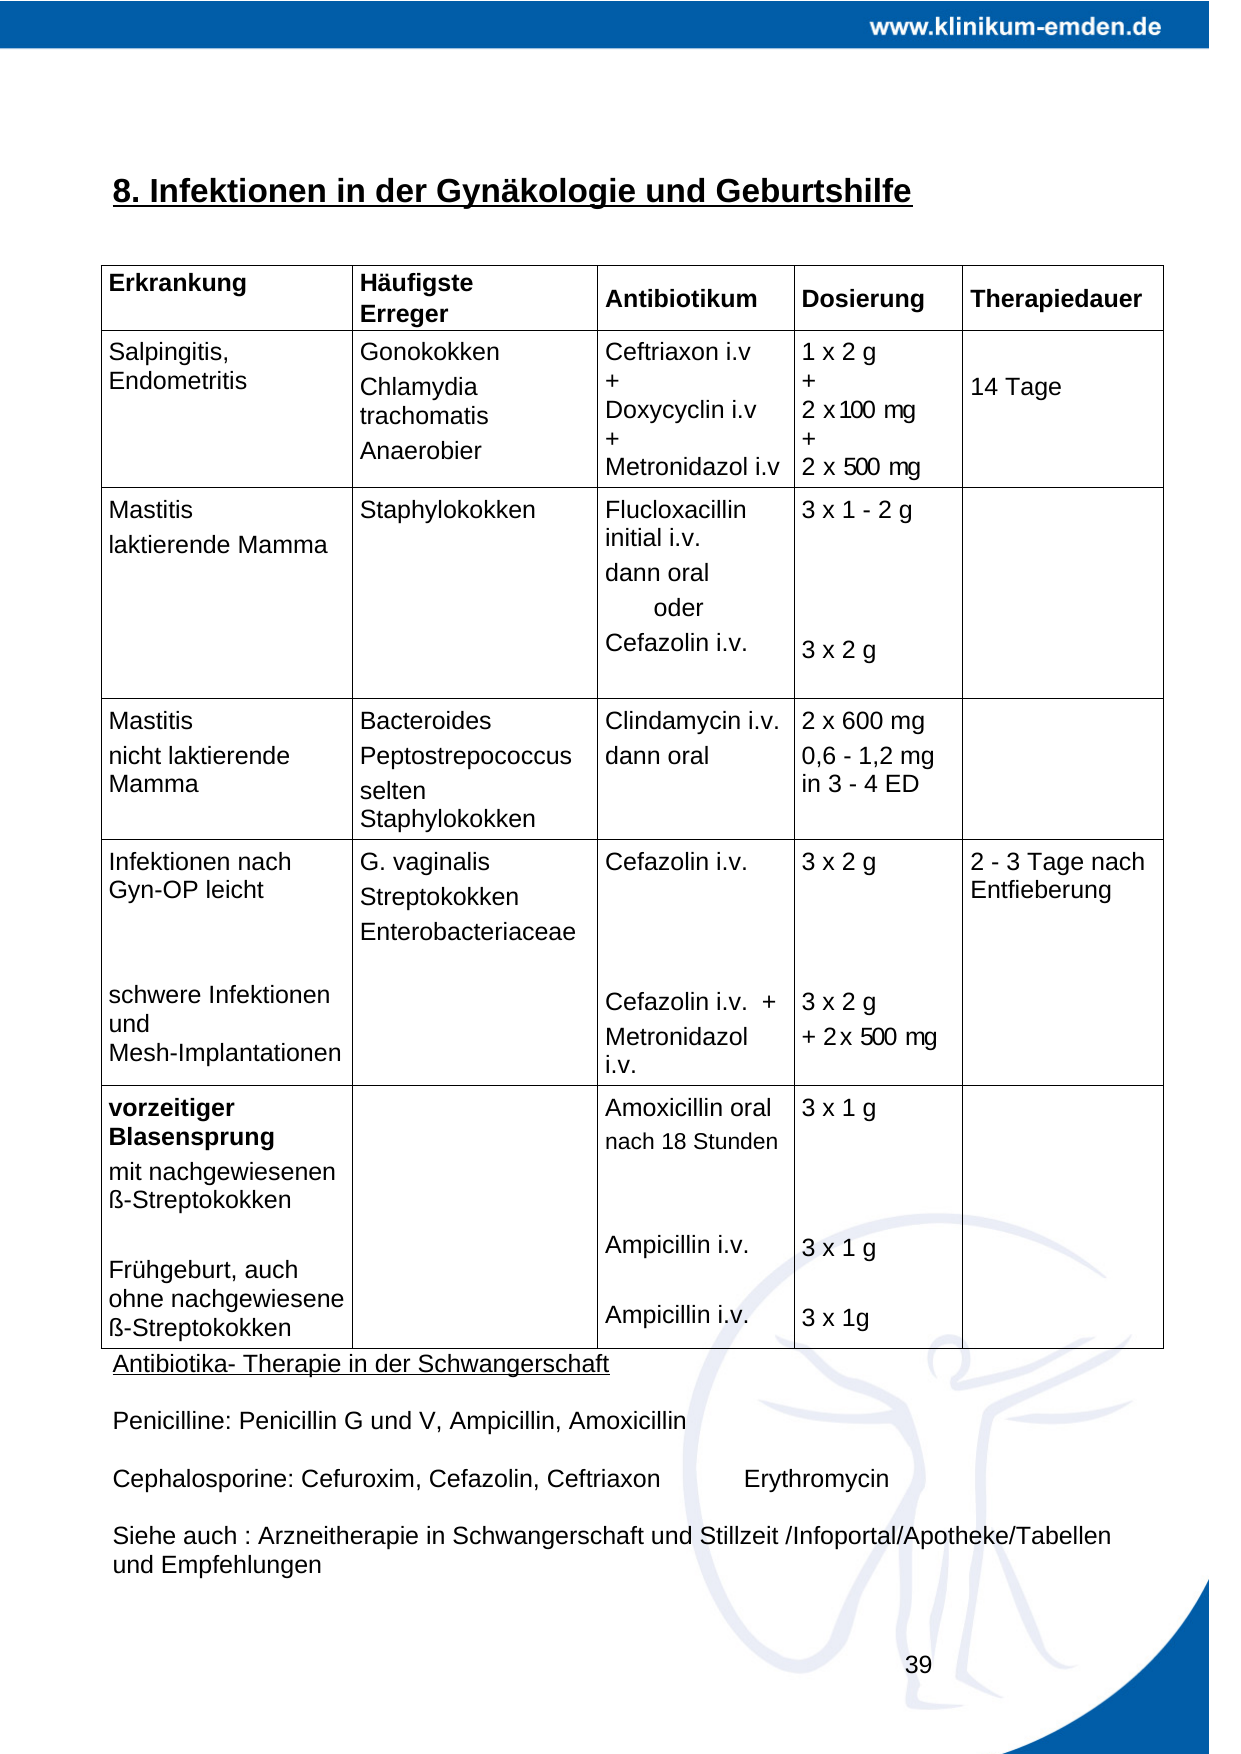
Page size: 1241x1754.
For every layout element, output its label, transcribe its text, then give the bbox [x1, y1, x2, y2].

table_cell [963, 1086, 1163, 1348]
table_cell 2 - 3 Tage nach Entfieberung [963, 840, 1163, 1085]
table_cell [963, 699, 1163, 839]
table_cell 2 x 600 mg 0,6 - 1,2 mg in 3 - 4 ED [795, 699, 962, 839]
table_cell vorzeitiger Blasensprung mit nachgewiesenen ß-Streptokokken Frühgeburt, auch ohne nachgewiesene ß-Streptokokken [102, 1086, 352, 1348]
table_cell Mastitis laktierende Mamma [102, 488, 352, 698]
table_cell Flucloxacillin initial i.v. dann oral oder Cefazolin i.v. [598, 488, 794, 698]
table_cell Staphylokokken [353, 488, 597, 698]
table_cell Infektionen nach Gyn-OP leicht schwere Infektionen und Mesh-Implantationen [102, 840, 352, 1085]
table_header Therapiedauer [963, 266, 1163, 330]
table_header Häufigste Erreger [353, 266, 597, 330]
picture [0, 1, 1209, 1754]
table_header Antibiotikum [598, 266, 794, 330]
table_cell 3 x 1 - 2 g 3 x 2 g [795, 488, 962, 698]
table_cell Bacteroides Peptostrepococcus selten Staphylokokken [353, 699, 597, 839]
text Antibiotika- Therapie in der Schwangerschaft [112, 1349, 1157, 1377]
table_cell Gonokokken Chlamydia trachomatis Anaerobier [353, 331, 597, 487]
text Siehe auch : Arzneitherapie in Schwangerschaft und Stillzeit /Infoportal/Apotheke/Tabellen und Empfehlungen [112, 1521, 1157, 1579]
table_cell Salpingitis, Endometritis [102, 331, 352, 487]
table_cell 3 x 1 g 3 x 1 g 3 x 1g [795, 1086, 962, 1348]
table_cell G. vaginalis Streptokokken Enterobacteriaceae [353, 840, 597, 1085]
table_cell Ceftriaxon i.v + Doxycyclin i.v + Metronidazol i.v [598, 331, 794, 487]
table_cell Clindamycin i.v. dann oral [598, 699, 794, 839]
list 8. Infektionen in der Gynäkologie und Geburtshilfe [112, 147, 1157, 210]
table_cell Mastitis nicht laktierende Mamma [102, 699, 352, 839]
table_header Erkrankung [102, 266, 352, 330]
table_cell 14 Tage [963, 331, 1163, 487]
table_cell [353, 1086, 597, 1348]
text Penicilline: Penicillin G und V, Ampicillin, Amoxicillin [112, 1406, 1157, 1435]
table_cell Amoxicillin oral nach 18 Stunden Ampicillin i.v. Ampicillin i.v. [598, 1086, 794, 1348]
text Cephalosporine: Cefuroxim, Cefazolin, Ceftriaxon Erythromycin [112, 1464, 1157, 1492]
table_header Dosierung [795, 266, 962, 330]
table_cell [963, 488, 1163, 698]
table_cell 1 x 2 g + 2 x 100 mg + 2 x 500 mg [795, 331, 962, 487]
table_cell Cefazolin i.v. Cefazolin i.v. + Metronidazol i.v. [598, 840, 794, 1085]
table_cell 3 x 2 g 3 x 2 g + 2 x 500 mg [795, 840, 962, 1085]
